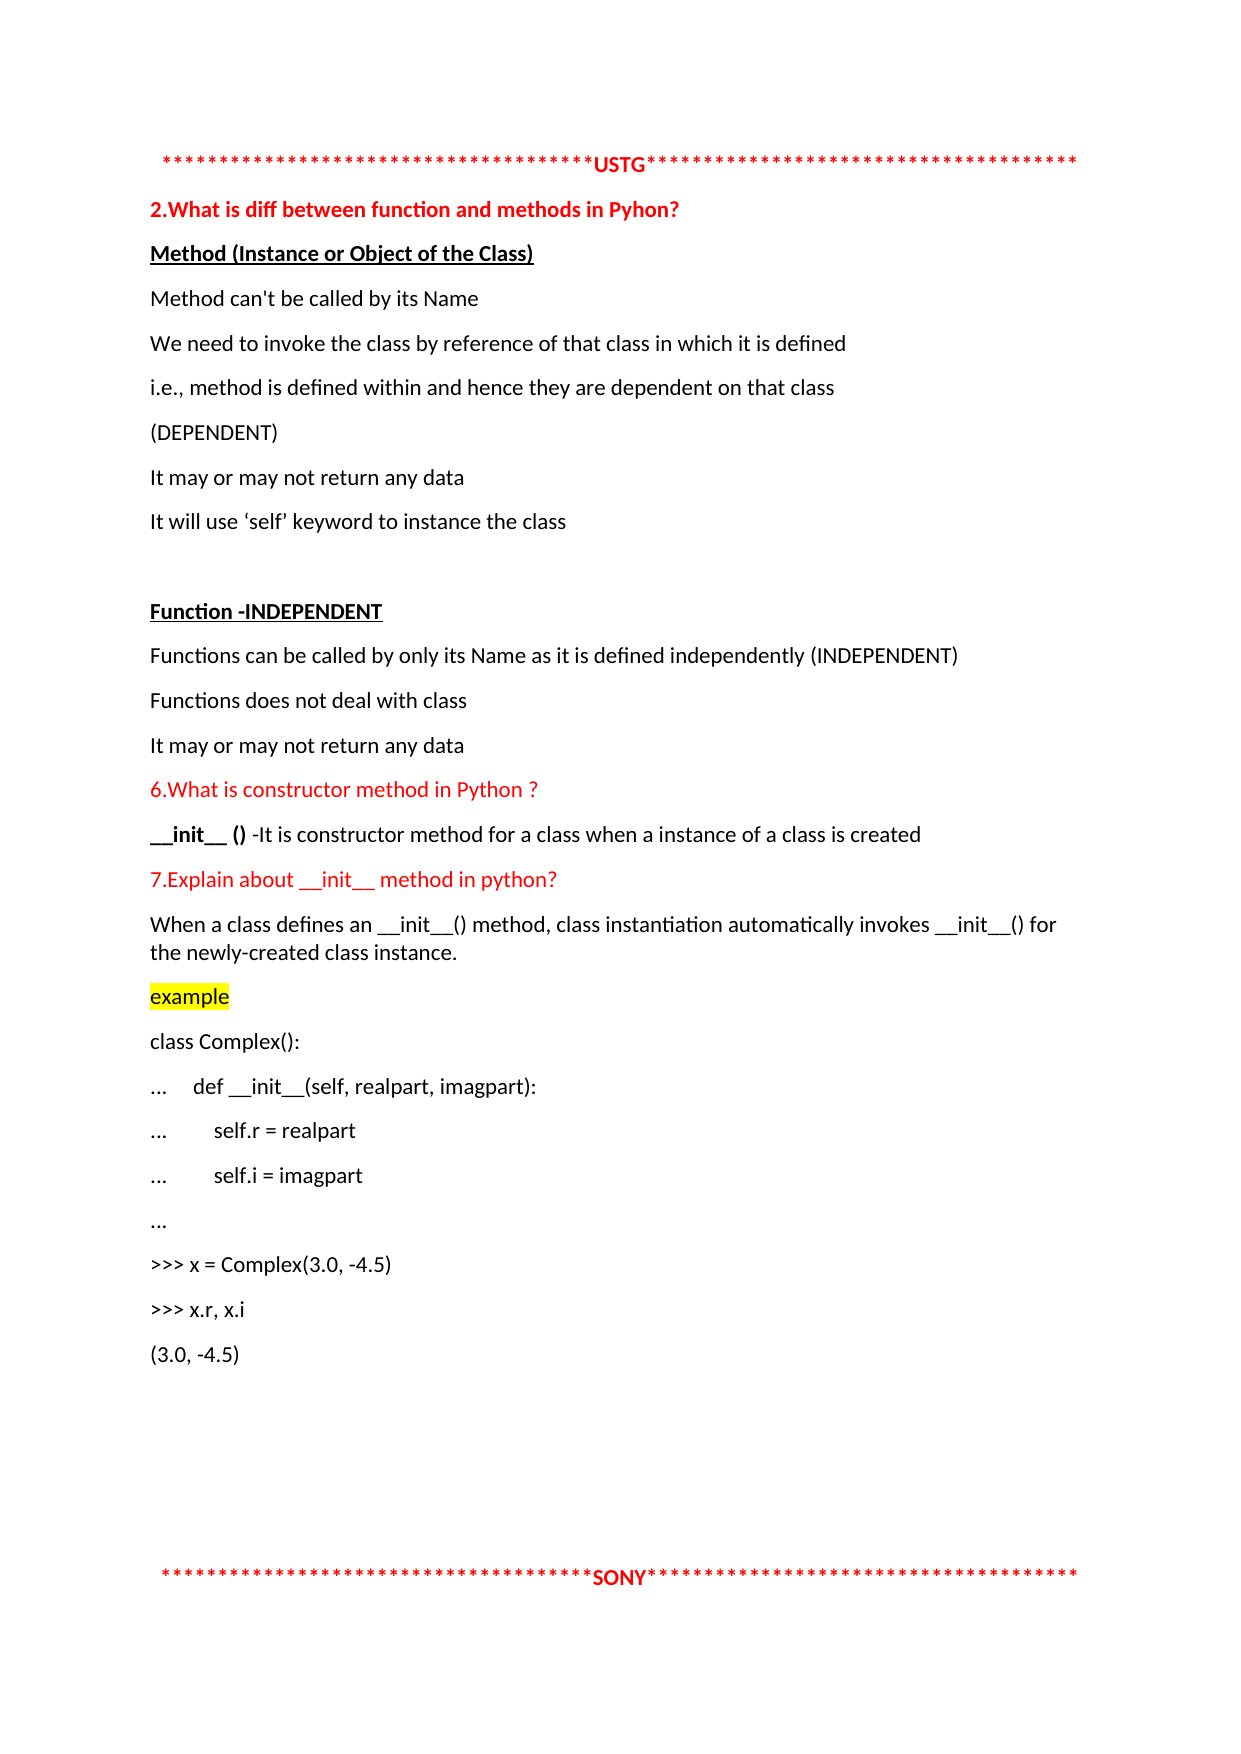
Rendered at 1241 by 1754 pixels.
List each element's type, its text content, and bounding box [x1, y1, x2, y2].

text It will use ‘self’ keyword to instance the class [150, 507, 1090, 536]
text ... def __init__(self, realpart, imagpart): [150, 1072, 1090, 1100]
text 7.Explain about __init__ method in python? [150, 865, 1090, 893]
text >>> x = Complex(3.0, -4.5) [150, 1251, 1090, 1278]
text 2.What is diff between function and methods in Pyhon? [150, 195, 1090, 223]
text It may or may not return any data [150, 463, 1090, 491]
text **************************************USTG************************************** [150, 150, 1090, 178]
text Method (Instance or Object of the Class) [150, 239, 1090, 267]
text >>> x.r, x.i [150, 1295, 1090, 1323]
text **************************************SONY************************************** [150, 1563, 1090, 1591]
text We need to invoke the class by reference of that class in which it is defined [150, 329, 1090, 357]
text example [150, 982, 1090, 1010]
text __init__ () -It is constructor method for a class when a instance of a class is created [150, 820, 1090, 848]
text (DEPENDENT) [150, 418, 1090, 446]
text When a class defines an __init__() method, class instantiation automatically invokes __init__() for the newly-created class instance. [150, 910, 1090, 966]
text Function -INDEPENDENT [150, 597, 1090, 625]
text ... self.r = realpart [150, 1116, 1090, 1144]
text ... [150, 1206, 1090, 1234]
text (3.0, -4.5) [150, 1340, 1090, 1368]
text i.e., method is defined within and hence they are dependent on that class [150, 373, 1090, 401]
text ... self.i = imagpart [150, 1161, 1090, 1189]
text class Complex(): [150, 1027, 1090, 1055]
text Method can't be called by its Name [150, 284, 1090, 312]
text It may or may not return any data [150, 731, 1090, 759]
text 6.What is constructor method in Python ? [150, 776, 1090, 804]
text Functions can be called by only its Name as it is defined independently (INDEPENDENT) [150, 642, 1090, 669]
text Functions does not deal with class [150, 686, 1090, 714]
